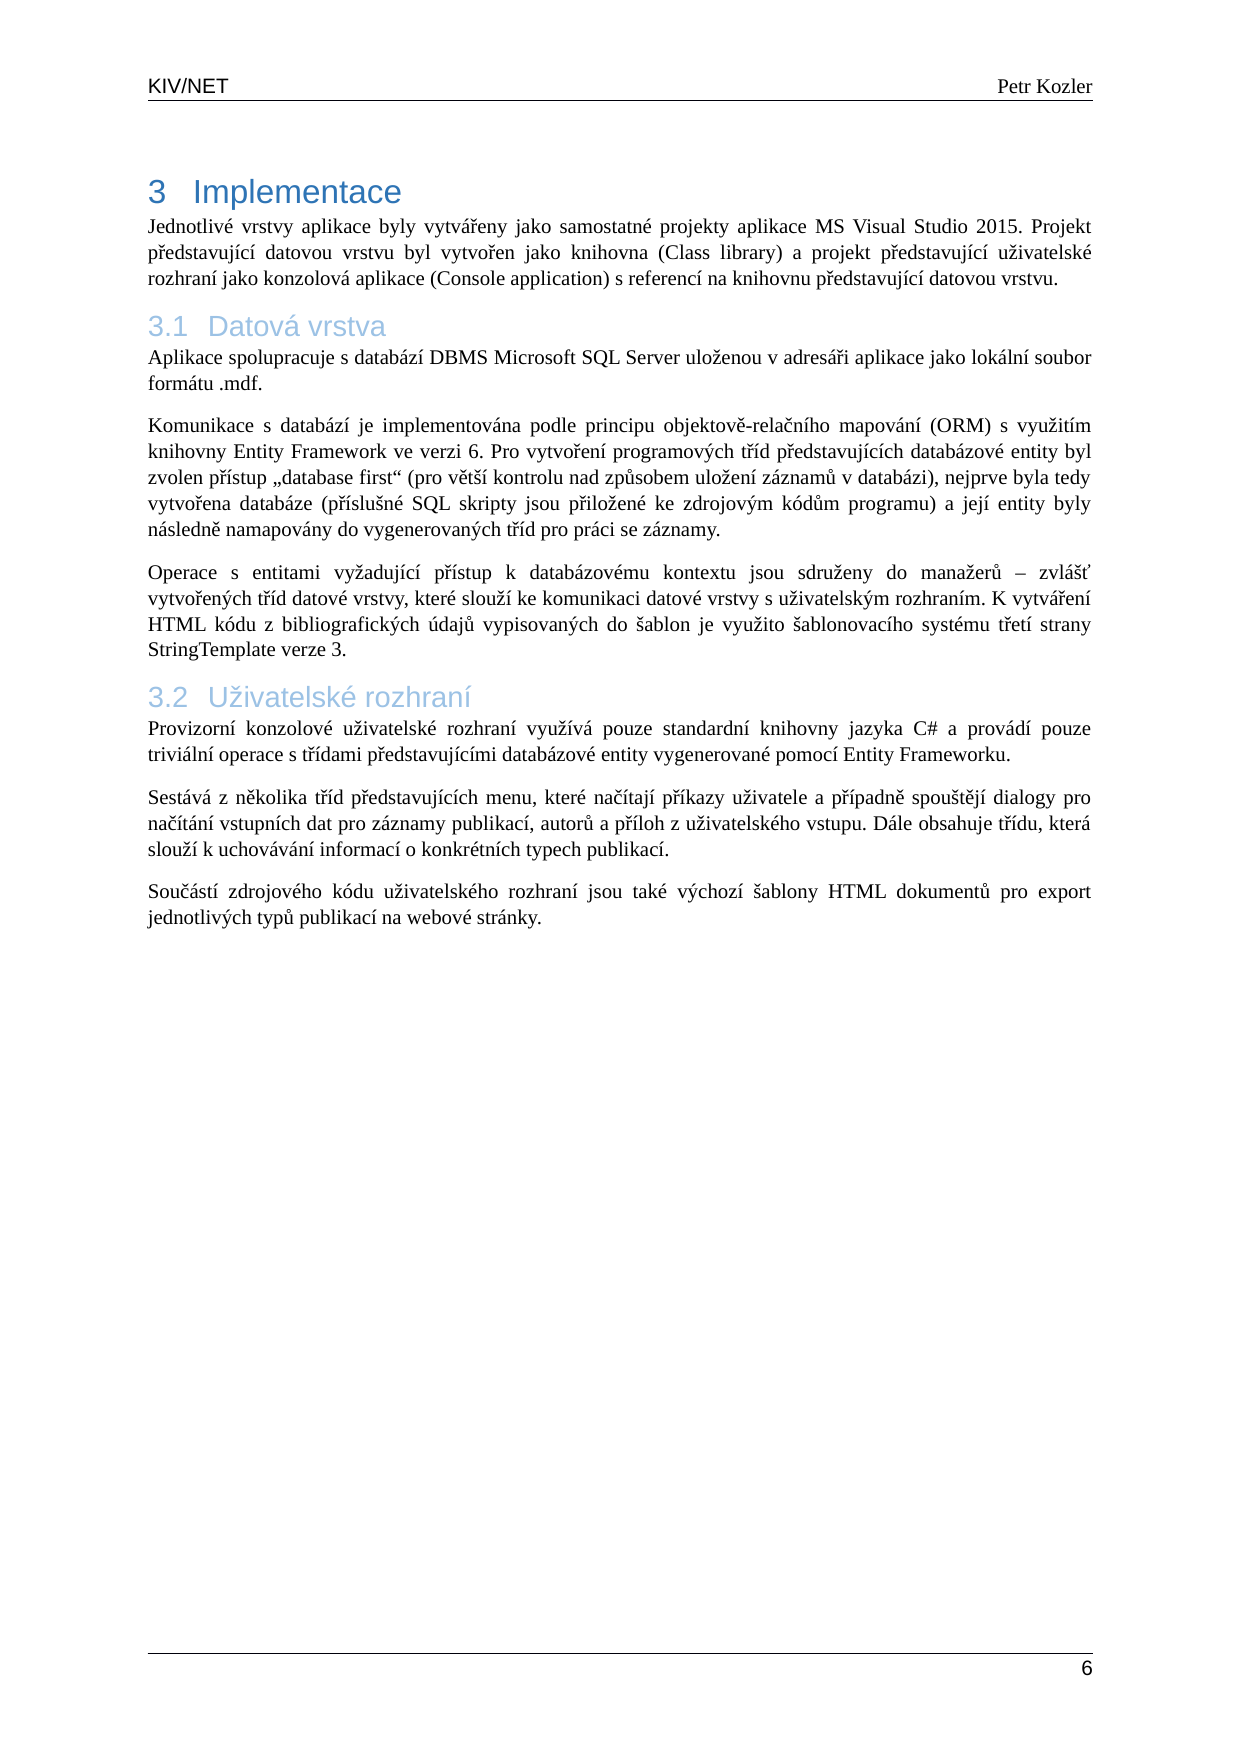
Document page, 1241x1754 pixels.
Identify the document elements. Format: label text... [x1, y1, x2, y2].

text Operace s entitami vyžadující přístup k databázovému kontextu jsou sdruženy do manažerů – zvlášť vytvořených tříd datové vrstvy, které slouží ke komunikaci datové vrstvy s uživatelským rozhraním. K vytváření HTML kódu z bibliografických údajů vypisovaných do šablon je využito šablonovacího systému třetí strany StringTemplate verze 3. [148, 559, 1093, 661]
text Aplikace spolupracuje s databází DBMS Microsoft SQL Server uloženou v adresáři aplikace jako lokální soubor formátu .mdf. [148, 345, 1093, 395]
text Sestává z několika tříd představujících menu, které načítají příkazy uživatele a případně spouštějí dialogy pro načítání vstupních dat pro záznamy publikací, autorů a příloh z uživatelského vstupu. Dále obsahuje třídu, která slouží k uchovávání informací o konkrétních typech publikací. [148, 785, 1093, 861]
subtitle Uživatelské rozhraní [148, 680, 1093, 713]
text Provizorní konzolové uživatelské rozhraní využívá pouze standardní knihovny jazyka C# a provádí pouze triviální operace s třídami představujícími databázové entity vygenerované pomocí Entity Frameworku. [148, 716, 1093, 766]
text Součástí zdrojového kódu uživatelského rozhraní jsou také výchozí šablony HTML dokumentů pro export jednotlivých typů publikací na webové stránky. [148, 879, 1093, 929]
subtitle Datová vrstva [148, 308, 1093, 342]
subtitle Implementace [148, 173, 1093, 211]
text Komunikace s databází je implementována podle principu objektově-relačního mapování (ORM) s využitím knihovny Entity Framework ve verzi 6. Pro vytvoření programových tříd představujících databázové entity byl zvolen přístup „database first“ (pro větší kontrolu nad způsobem uložení záznamů v databázi), nejprve byla tedy vytvořena databáze (příslušné SQL skripty jsou přiložené ke zdrojovým kódům programu) a její entity byly následně namapovány do vygenerovaných tříd pro práci se záznamy. [148, 413, 1093, 541]
text Jednotlivé vrstvy aplikace byly vytvářeny jako samostatné projekty aplikace MS Visual Studio 2015. Projekt představující datovou vrstvu byl vytvořen jako knihovna (Class library) a projekt představující uživatelské rozhraní jako konzolová aplikace (Console application) s referencí na knihovnu představující datovou vrstvu. [148, 214, 1093, 290]
